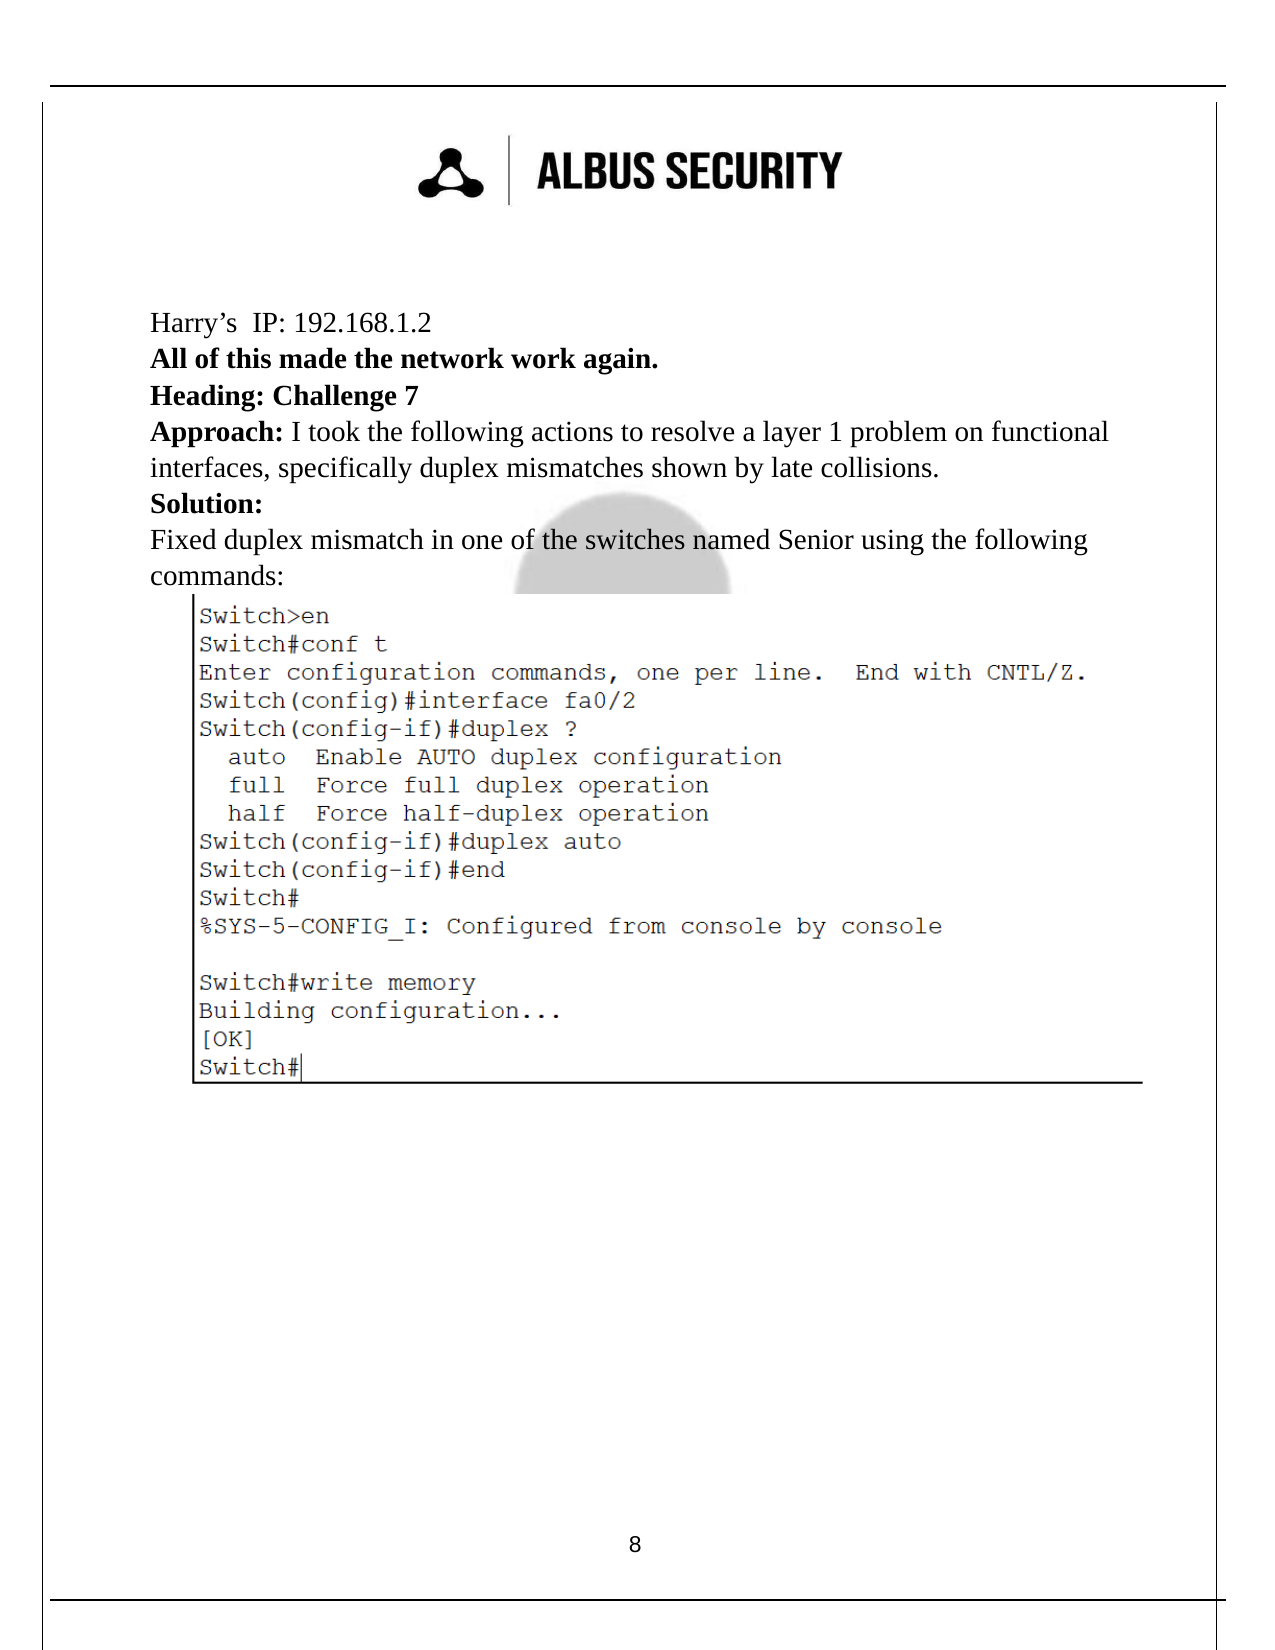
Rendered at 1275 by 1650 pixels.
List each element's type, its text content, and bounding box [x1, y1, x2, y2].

picture [142, 344, 1143, 1312]
picture [849, 161, 878, 204]
picture [414, 134, 847, 207]
text Heading: Challenge 7 [150, 378, 1178, 411]
text Harry’s IP: 192.168.1.2 [150, 305, 1178, 339]
picture [150, 176, 177, 251]
text Fixed duplex mismatch in one of the switches named Senior using the following commands: [150, 522, 1178, 592]
text All of this made the network work again. [150, 341, 1178, 375]
text Approach: I took the following actions to resolve a layer 1 problem on functional interfaces, specifically duplex mismatches shown by late collisions. Solution: [150, 414, 1178, 519]
